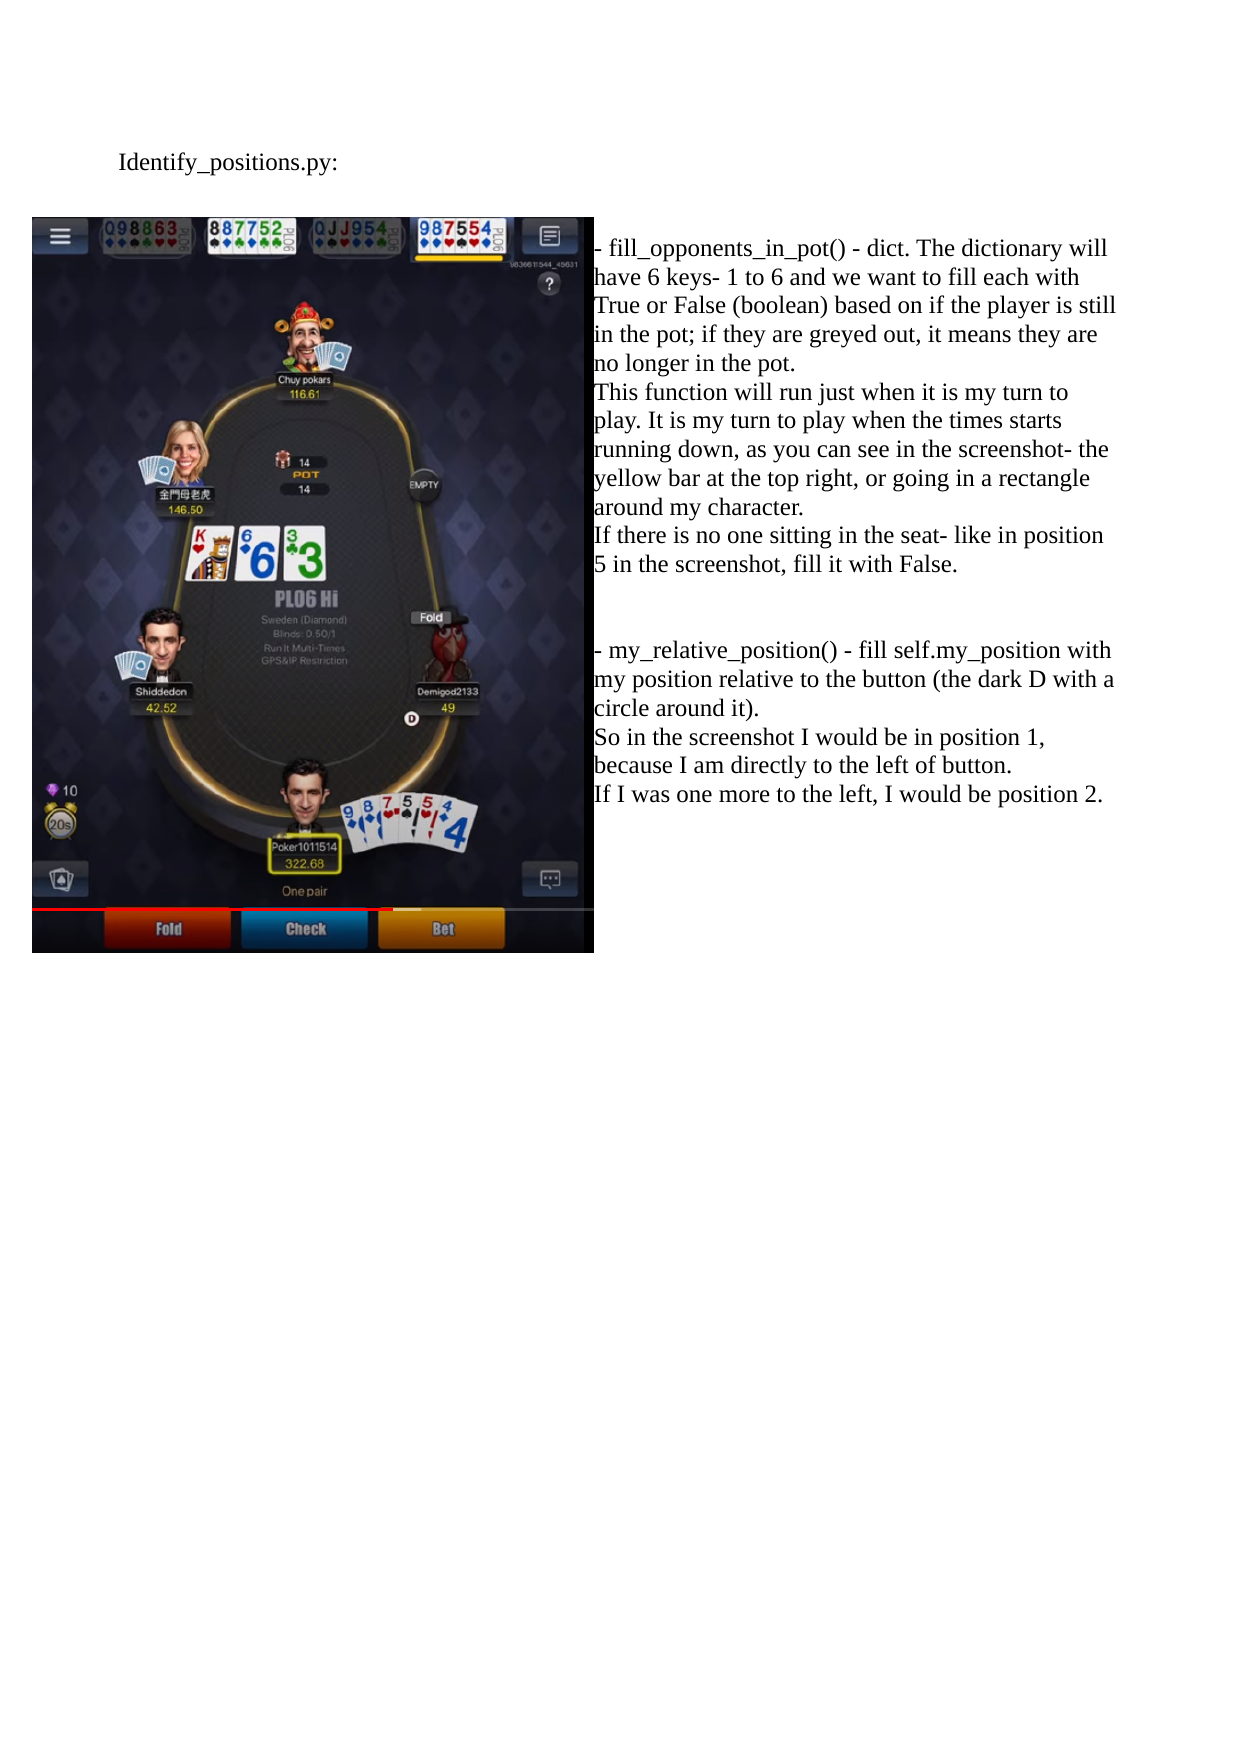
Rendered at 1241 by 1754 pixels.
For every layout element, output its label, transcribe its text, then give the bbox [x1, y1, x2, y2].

text If there is no one sitting in the seat- like in position 5 in the screenshot, fill it with False. [594, 521, 1122, 578]
picture [32, 217, 594, 953]
text - fill_opponents_in_pot() - dict. The dictionary will have 6 keys- 1 to 6 and we want to fill each with True or False (boolean) based on if the player is still in the pot; if they are greyed out, it means they are no longer in the pot. [594, 233, 1122, 377]
text This function will run just when it is my turn to play. It is my turn to play when the times starts running down, as you can see in the screenshot- the yellow bar at the top right, or going in a rectangle around my character. [594, 377, 1122, 521]
text - my_relative_position() - fill self.my_position with my position relative to the button (the dark D with a circle around it). So in the screenshot I would be in position 1, because I am directly to the left of button. If I was one more to the left, I would be position 2. [594, 636, 1122, 808]
text Identify_positions.py: [118, 147, 1122, 176]
